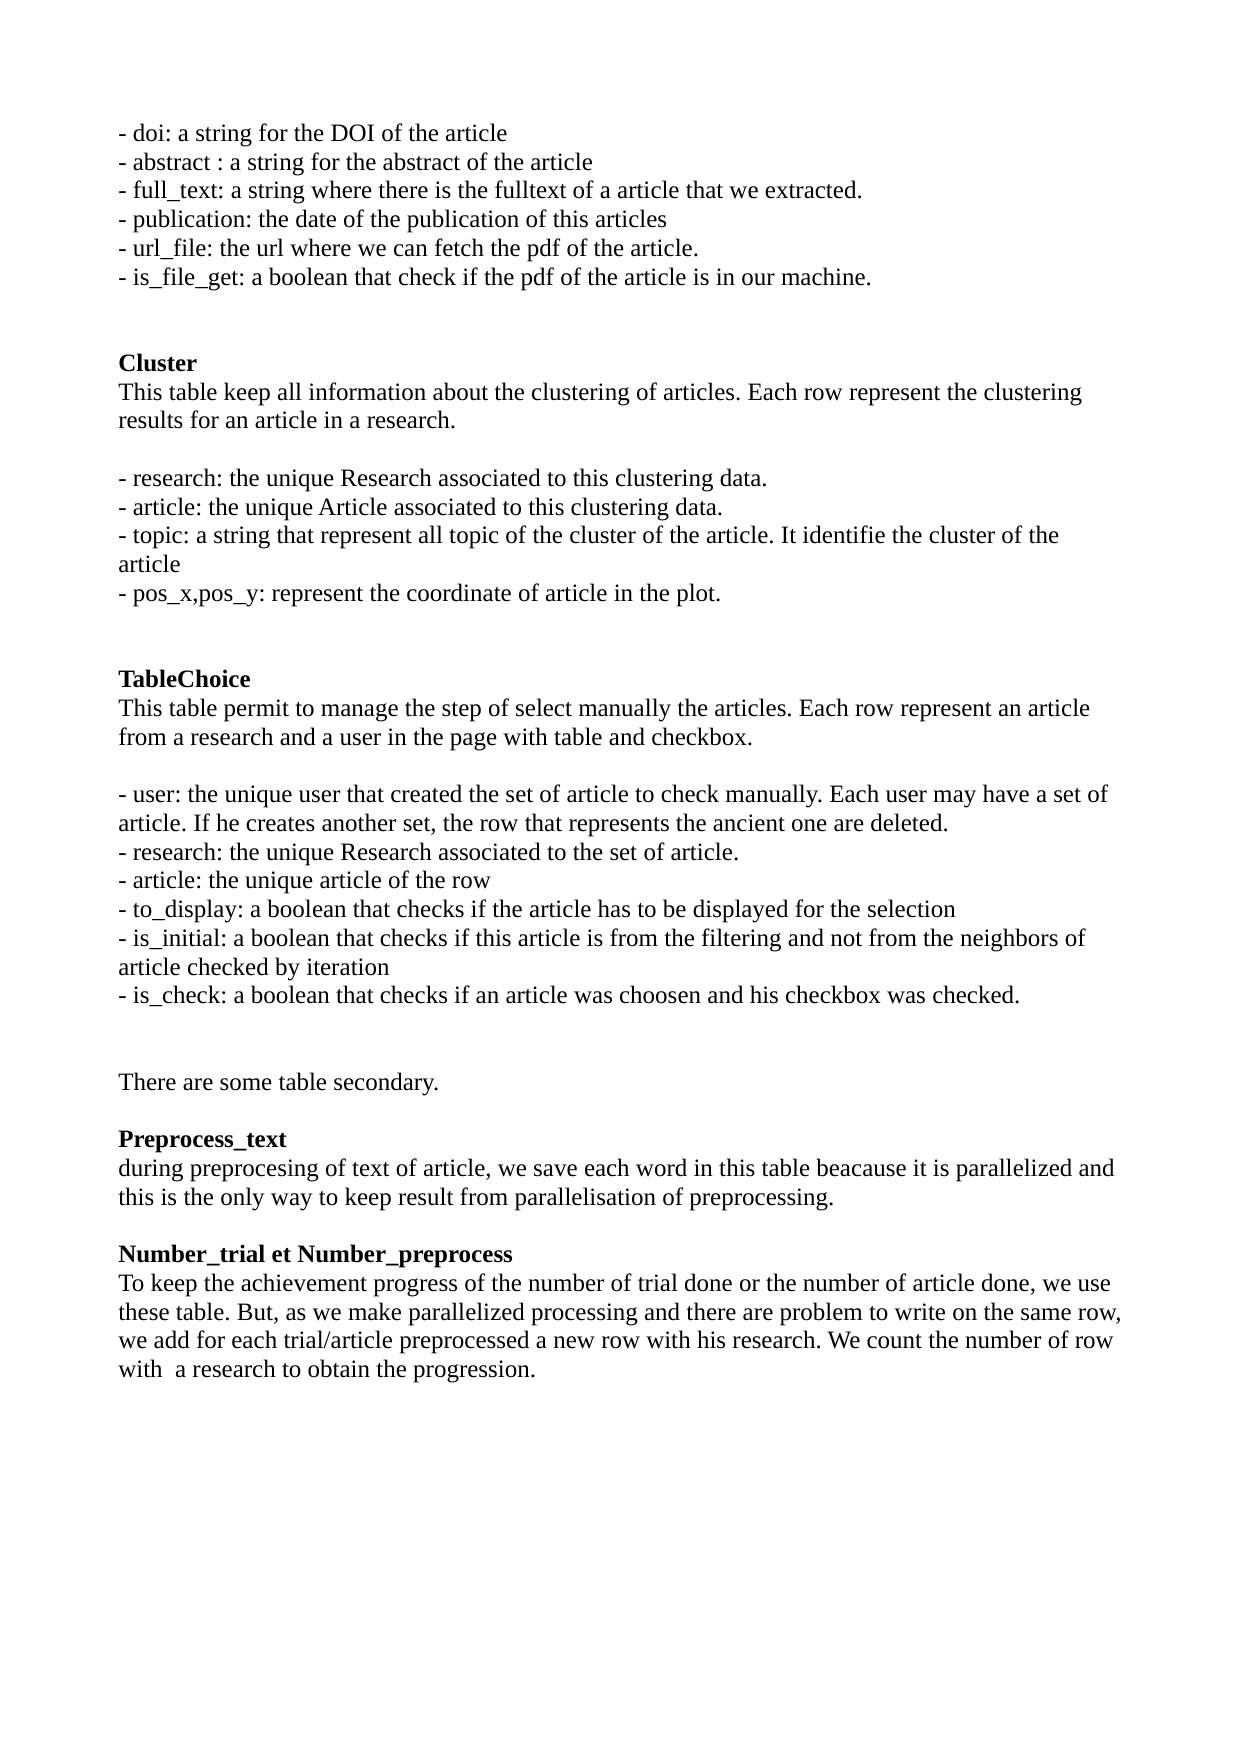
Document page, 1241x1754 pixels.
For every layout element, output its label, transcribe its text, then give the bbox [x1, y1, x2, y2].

text This table permit to manage the step of select manually the articles. Each row represent an article from a research and a user in the page with table and checkbox. [118, 693, 1122, 751]
text - to_display: a boolean that checks if the article has to be displayed for the selection [118, 894, 1122, 923]
text Preprocess_text [118, 1124, 1122, 1153]
text - full_text: a string where there is the fulltext of a article that we extracted. [118, 176, 1122, 204]
text during preprocesing of text of article, we save each word in this table beacause it is parallelized and this is the only way to keep result from parallelisation of preprocessing. [118, 1153, 1122, 1211]
text - is_file_get: a boolean that check if the pdf of the article is in our machine. [118, 262, 1122, 291]
text - research: the unique Research associated to the set of article. [118, 837, 1122, 866]
text To keep the achievement progress of the number of trial done or the number of article done, we use these table. But, as we make parallelized processing and there are problem to write on the same row, we add for each trial/article preprocessed a new row with his research. We count the number of row with a research to obtain the progression. [118, 1268, 1122, 1383]
text - is_initial: a boolean that checks if this article is from the filtering and not from the neighbors of article checked by iteration [118, 923, 1122, 981]
text - article: the unique Article associated to this clustering data. [118, 492, 1122, 521]
text Cluster [118, 348, 1122, 377]
text - research: the unique Research associated to this clustering data. [118, 463, 1122, 492]
text - is_check: a boolean that checks if an article was choosen and his checkbox was checked. [118, 981, 1122, 1009]
text - topic: a string that represent all topic of the cluster of the article. It identifie the cluster of the article [118, 521, 1122, 578]
text TableChoice [118, 664, 1122, 693]
text This table keep all information about the clustering of articles. Each row represent the clustering results for an article in a research. [118, 377, 1122, 434]
text - url_file: the url where we can fetch the pdf of the article. [118, 233, 1122, 262]
text There are some table secondary. [118, 1067, 1122, 1096]
text - doi: a string for the DOI of the article [118, 118, 1122, 147]
text - publication: the date of the publication of this articles [118, 204, 1122, 233]
text - article: the unique article of the row [118, 866, 1122, 894]
text - pos_x,pos_y: represent the coordinate of article in the plot. [118, 578, 1122, 607]
text Number_trial et Number_preprocess [118, 1239, 1122, 1268]
text - abstract : a string for the abstract of the article [118, 147, 1122, 176]
text - user: the unique user that created the set of article to check manually. Each user may have a set of article. If he creates another set, the row that represents the ancient one are deleted. [118, 779, 1122, 837]
